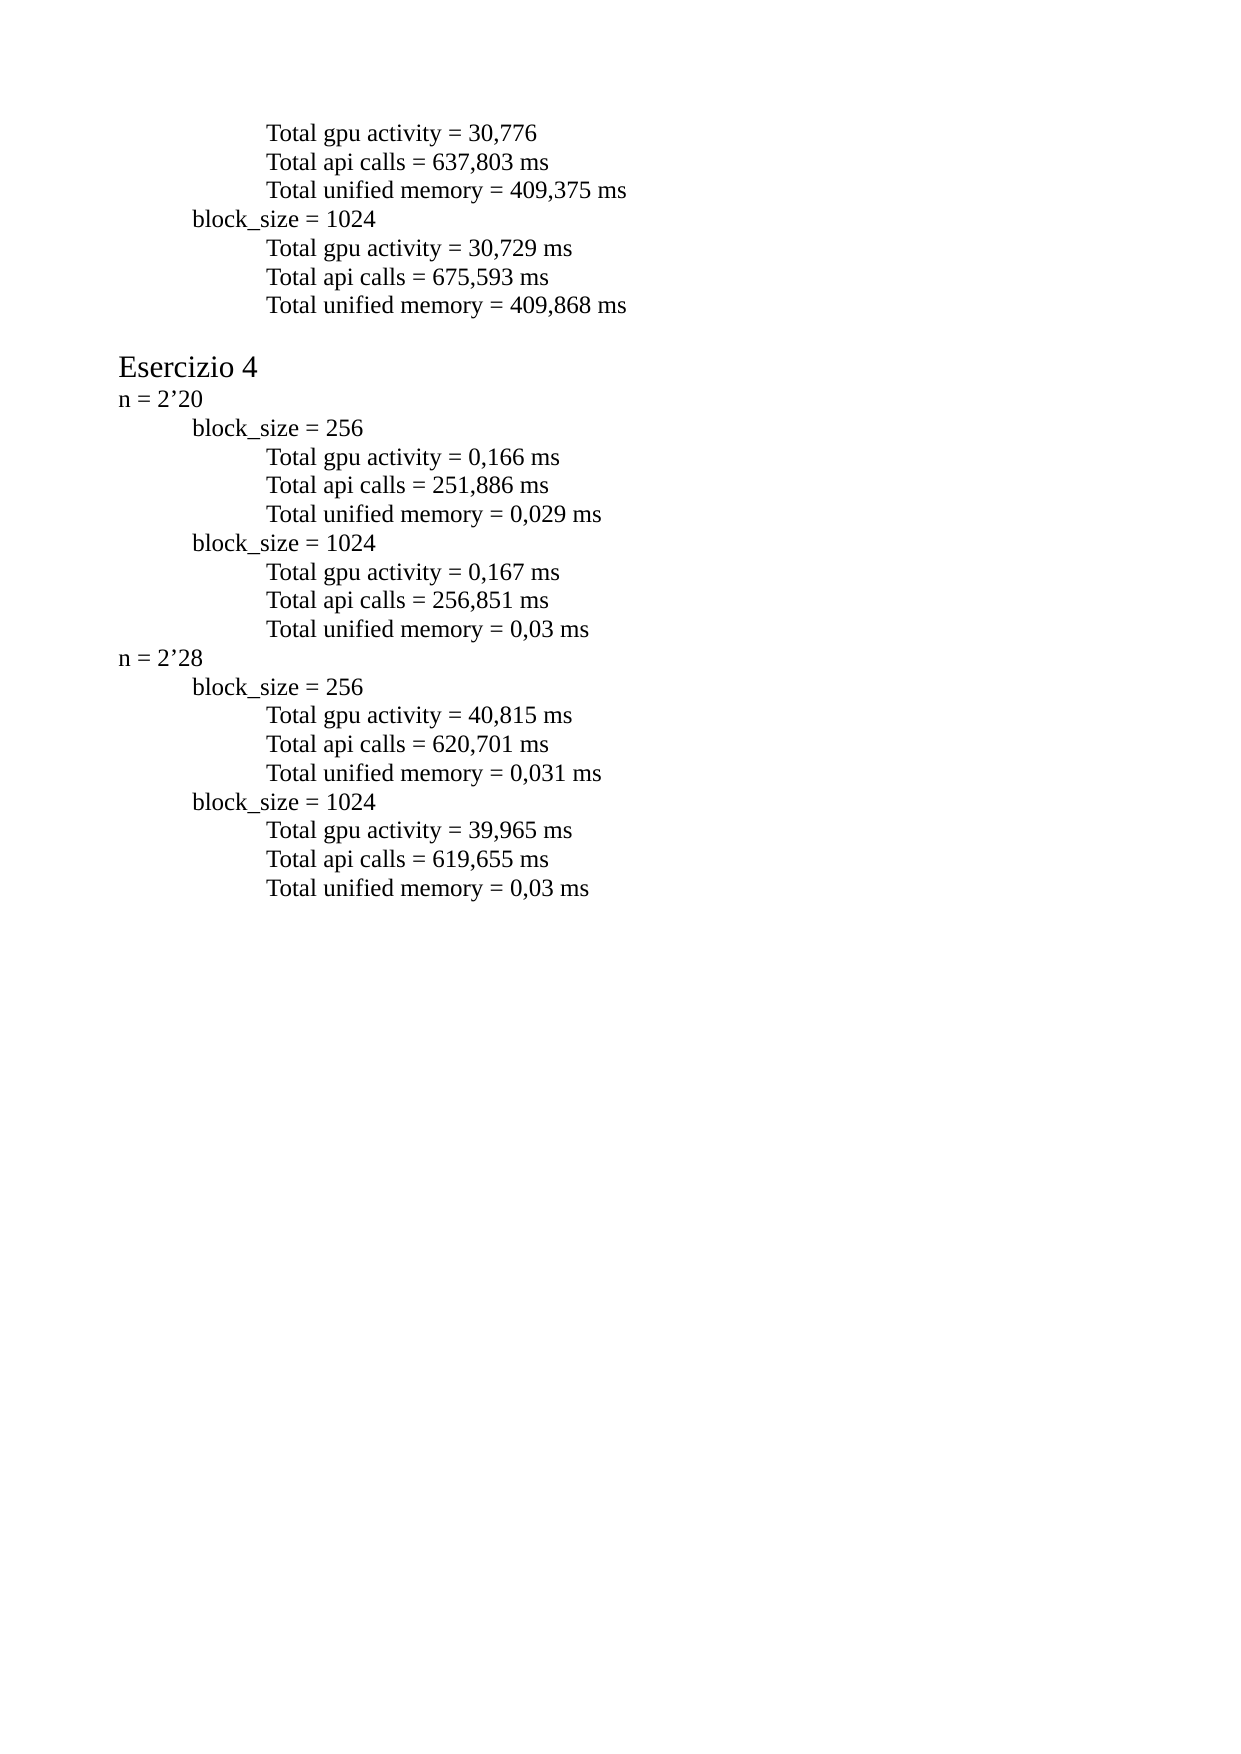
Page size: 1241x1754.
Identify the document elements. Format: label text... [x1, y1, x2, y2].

text block_size = 1024 [118, 204, 1122, 233]
text Total unified memory = 0,03 ms [118, 614, 1122, 643]
text block_size = 1024 [118, 787, 1122, 815]
text Total gpu activity = 30,729 ms [118, 233, 1122, 262]
text Total unified memory = 409,375 ms [118, 176, 1122, 204]
text block_size = 256 [118, 672, 1122, 700]
text Total gpu activity = 39,965 ms [118, 815, 1122, 844]
text Total api calls = 251,886 ms [118, 470, 1122, 499]
text Total unified memory = 0,031 ms [118, 758, 1122, 787]
text Total api calls = 619,655 ms [118, 844, 1122, 873]
text block_size = 1024 [118, 528, 1122, 557]
text block_size = 256 [118, 413, 1122, 442]
text Total gpu activity = 0,167 ms [118, 557, 1122, 585]
text Total api calls = 620,701 ms [118, 729, 1122, 758]
text n = 2’28 [118, 643, 1122, 672]
text Total unified memory = 0,029 ms [118, 499, 1122, 528]
text Total gpu activity = 30,776 [118, 118, 1122, 147]
text Esercizio 4 [118, 348, 1122, 384]
text Total unified memory = 0,03 ms [118, 873, 1122, 902]
text n = 2’20 [118, 384, 1122, 413]
text Total unified memory = 409,868 ms [118, 291, 1122, 319]
text Total api calls = 256,851 ms [118, 585, 1122, 614]
text Total api calls = 675,593 ms [118, 262, 1122, 291]
text Total gpu activity = 0,166 ms [118, 442, 1122, 470]
text Total gpu activity = 40,815 ms [118, 700, 1122, 729]
text Total api calls = 637,803 ms [118, 147, 1122, 176]
